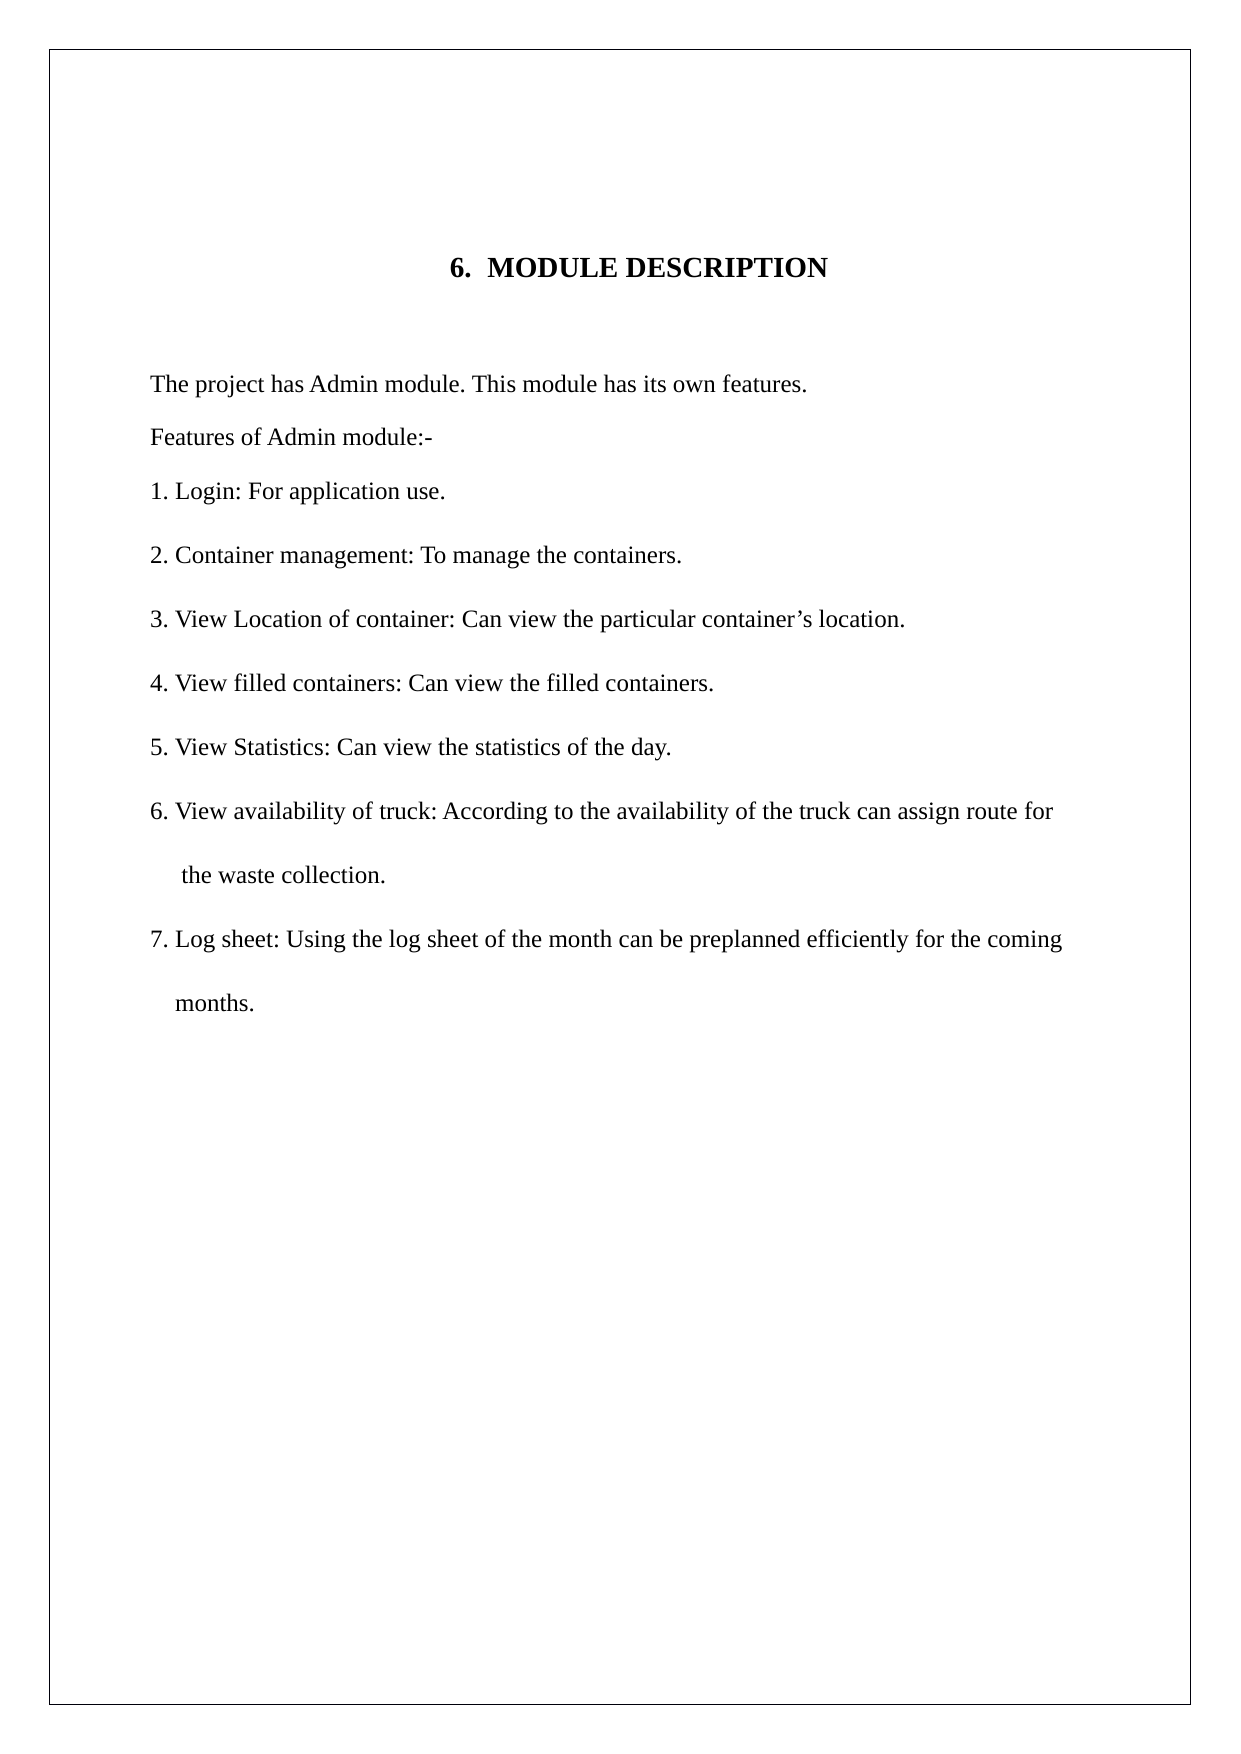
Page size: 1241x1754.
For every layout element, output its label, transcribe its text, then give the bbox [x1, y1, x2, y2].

text the waste collection. [150, 860, 1090, 889]
text Features of Admin module:- [150, 422, 1090, 451]
text 6. View availability of truck: According to the availability of the truck can assign route for [150, 796, 1090, 825]
text 5. View Statistics: Can view the statistics of the day. [150, 732, 1090, 761]
text 7. Log sheet: Using the log sheet of the month can be preplanned efficiently for the coming [150, 924, 1090, 953]
text 1. Login: For application use. [150, 476, 1090, 505]
text The project has Admin module. This module has its own features. [150, 369, 1090, 397]
text months. [150, 988, 1090, 1017]
text 4. View filled containers: Can view the filled containers. [150, 668, 1090, 697]
text 2. Container management: To manage the containers. [150, 540, 1090, 569]
list MODULE DESCRIPTION [187, 250, 1090, 283]
text 3. View Location of container: Can view the particular container’s location. [150, 604, 1090, 633]
